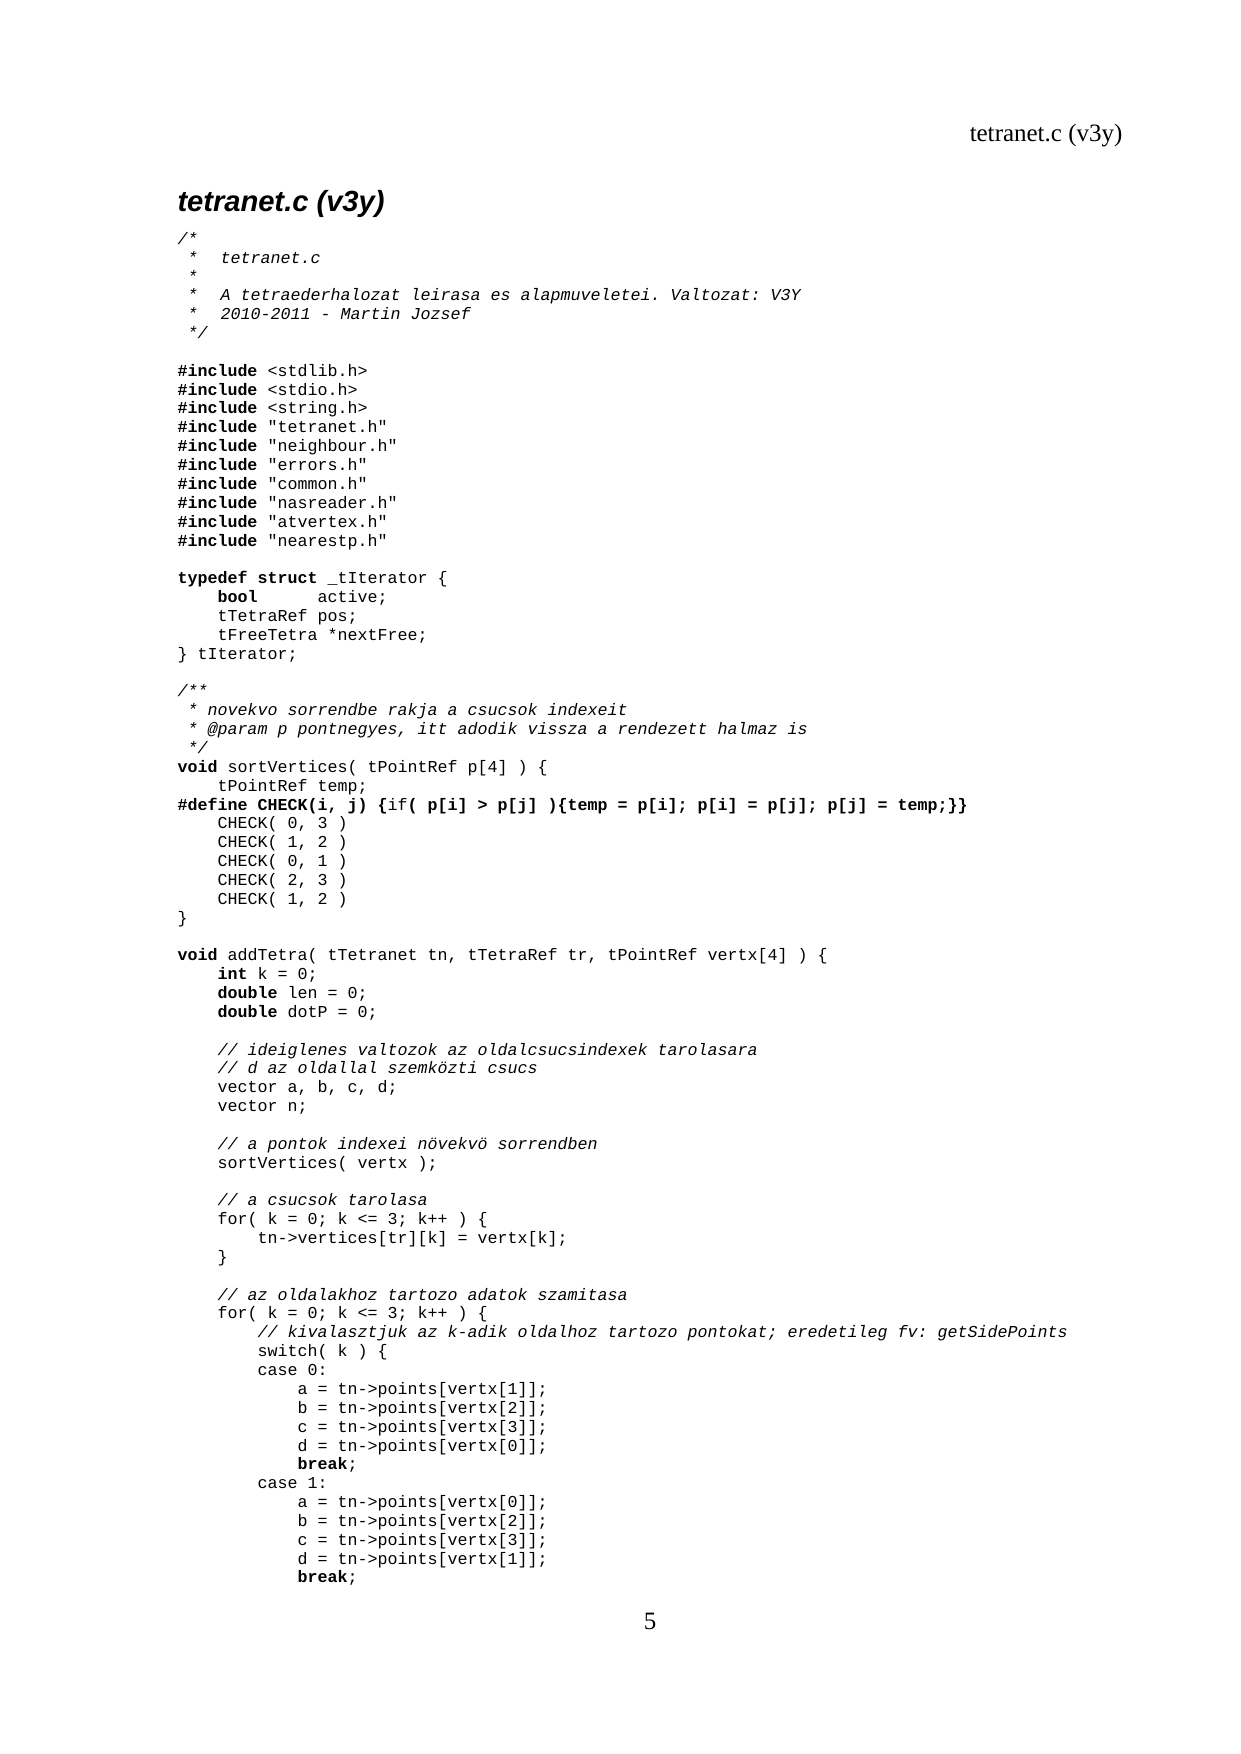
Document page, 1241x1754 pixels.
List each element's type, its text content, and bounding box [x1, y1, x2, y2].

text /* * tetranet.c * * A tetraederhalozat leirasa es alapmuveletei. Valtozat: V3Y * 2010-2011 - Martin Jozsef */ #include <stdlib.h> #include <stdio.h> #include <string.h> #include "tetranet.h" #include "neighbour.h" #include "errors.h" #include "common.h" #include "nasreader.h" #include "atvertex.h" #include "nearestp.h" typedef struct _tIterator { bool active; tTetraRef pos; tFreeTetra *nextFree; } tIterator; /** * novekvo sorrendbe rakja a csucsok indexeit * @param p pontnegyes, itt adodik vissza a rendezett halmaz is */ void sortVertices( tPointRef p[4] ) { tPointRef temp; #define CHECK(i, j) {if( p[i] > p[j] ){temp = p[i]; p[i] = p[j]; p[j] = temp;}} CHECK( 0, 3 ) CHECK( 1, 2 ) CHECK( 0, 1 ) CHECK( 2, 3 ) CHECK( 1, 2 ) } void addTetra( tTetranet tn, tTetraRef tr, tPointRef vertx[4] ) { int k = 0; double len = 0; double dotP = 0; // ideiglenes valtozok az oldalcsucsindexek tarolasara // d az oldallal szemközti csucs vector a, b, c, d; vector n; // a pontok indexei növekvö sorrendben sortVertices( vertx ); // a csucsok tarolasa for( k = 0; k <= 3; k++ ) { tn->vertices[tr][k] = vertx[k]; } // az oldalakhoz tartozo adatok szamitasa for( k = 0; k <= 3; k++ ) { // kivalasztjuk az k-adik oldalhoz tartozo pontokat; eredetileg fv: getSidePoints switch( k ) { case 0: a = tn->points[vertx[1]]; b = tn->points[vertx[2]]; c = tn->points[vertx[3]]; d = tn->points[vertx[0]]; break; case 1: a = tn->points[vertx[0]]; b = tn->points[vertx[2]]; c = tn->points[vertx[3]]; d = tn->points[vertx[1]]; break; [177, 230, 1122, 1588]
subtitle tetranet.c (v3y) [177, 184, 1122, 218]
